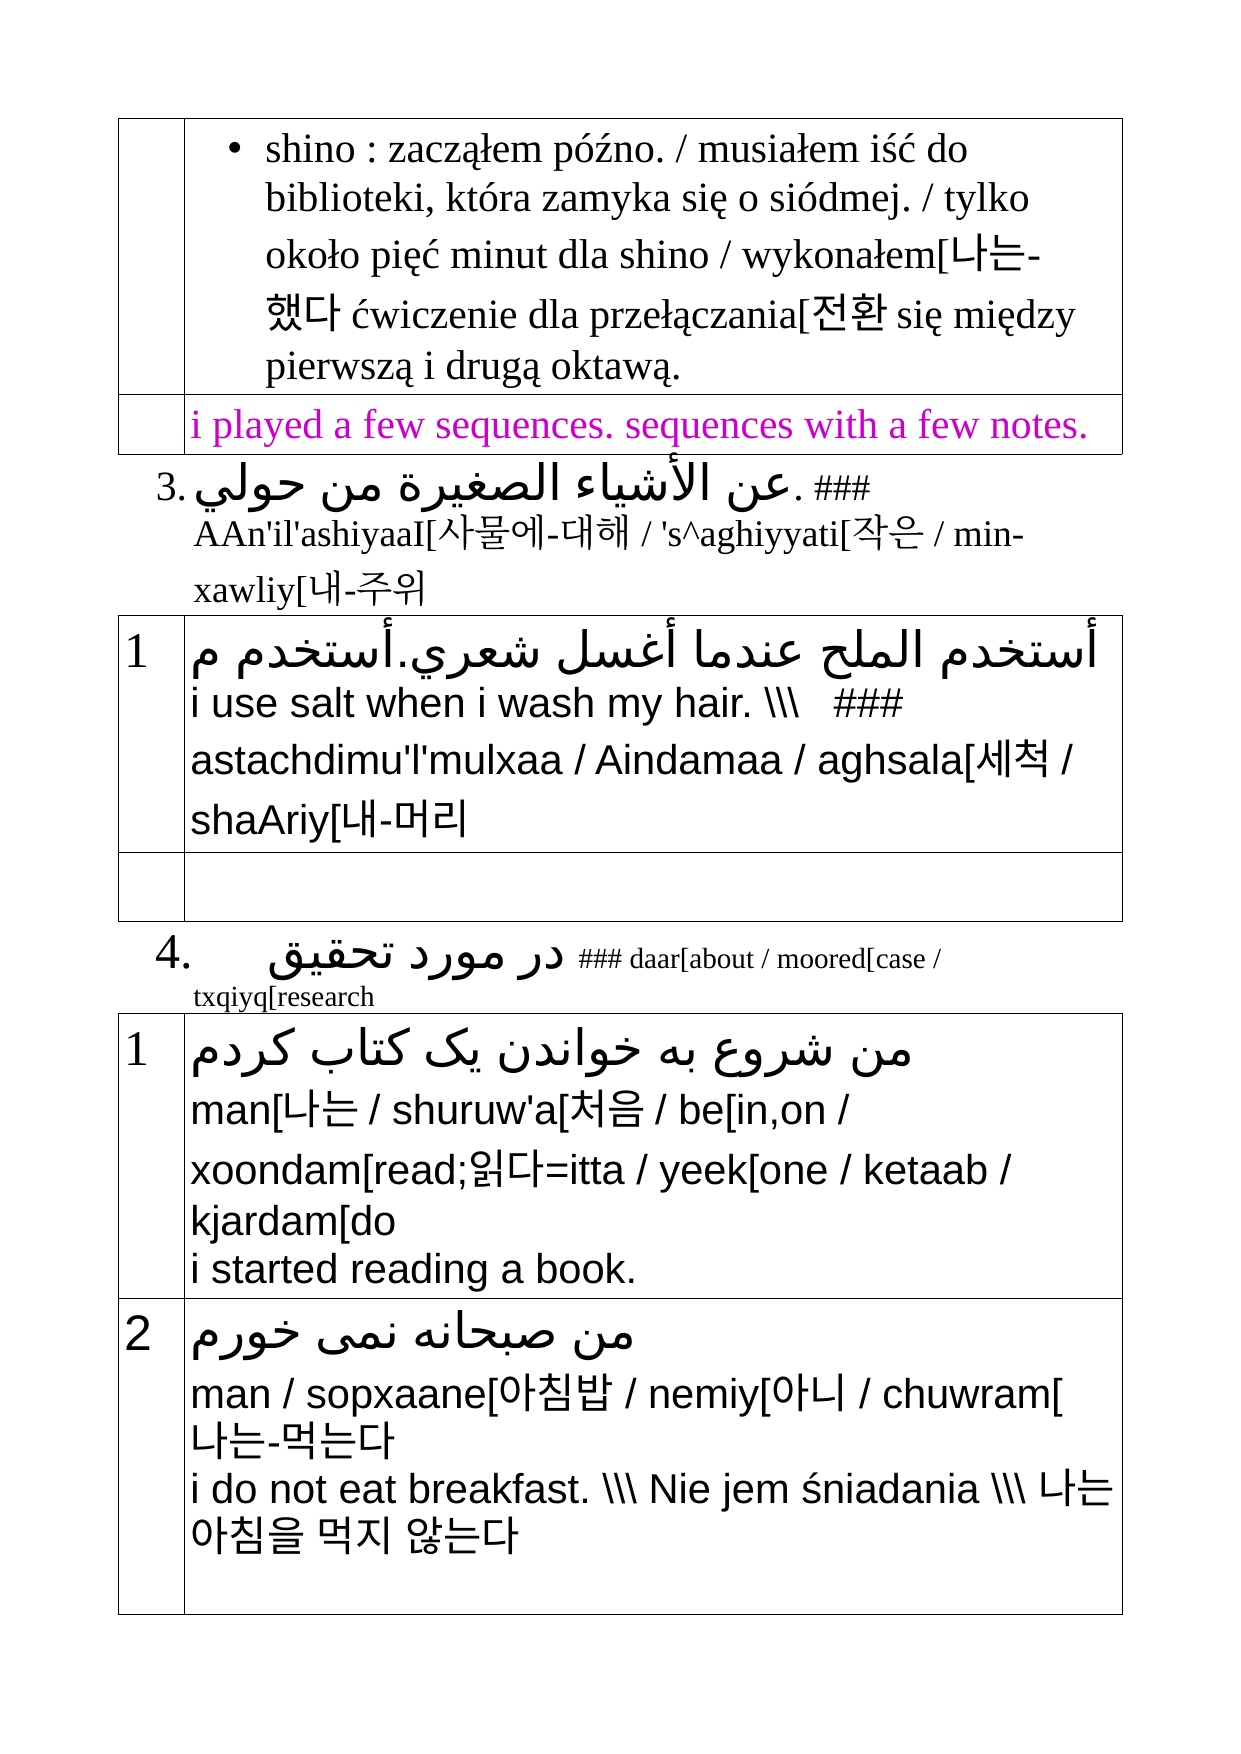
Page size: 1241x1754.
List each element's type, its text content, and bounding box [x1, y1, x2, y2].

list در مورد تحقیق ### daar[about / moored[case / txqiyq[research [156, 922, 1122, 1012]
table_header 1 [119, 616, 184, 852]
table_cell [119, 395, 184, 454]
table_header من شروع به خواندن یک کتاب کردم man[나는 / shuruw'a[처음 / be[in,on / xoondam[read;읽다=itta / yeek[one / ketaab / kjardam[do i started reading a book. [185, 1014, 1122, 1298]
table_header 1 [119, 1014, 184, 1298]
table_cell من صبحانه نمی خورم man / sopxaane[아침밥 / nemiy[아니 / chuwram[나는-먹는다 i do not eat breakfast. \\\ Nie jem śniadania \\\ 나는 아침을 먹지 않는다 [185, 1299, 1122, 1614]
table_header أستخدم الملح عندما أغسل شعري.أستخدم م i use salt when i wash my hair. \\\ ### astachdimu'l'mulxaa / Aindamaa / aghsala[세척 / shaAriy[내-머리 [185, 616, 1122, 852]
table_cell [185, 853, 1122, 921]
table_cell [119, 853, 184, 921]
list عن الأشياء الصغيرة من حولي. ### AAn'il'ashiyaaI[사물에-대해 / 's^aghiyyati[작은 / min-xawliy[내-주위 [156, 455, 1122, 615]
table_cell i played a few sequences. sequences with a few notes. [185, 395, 1122, 454]
table_header klarnet : zagrałem. ćwiczenia, nie. zagrałem sekwencję. kilka sekwencji. sekwencje z kilkom nutami. shaku : ćwiczenia dla dźwięków, tzw. "dai-kan"-u, to znaczy, dźwięków w trzeciej oktawie. / a także, ćwiczenia dla ćwierćnut. / z których dziur? to, dziur 3, 4 i 2. shino : zacząłem późno. / musiałem iść do biblioteki, która zamyka się o siódmej. / tylko około pięć minut dla shino / wykonałem[나는-했다 ćwiczenie dla przełączania[전환się między pierwszą i drugą oktawą. [185, 119, 1122, 394]
table_cell 2 [119, 1299, 184, 1614]
table_header [119, 119, 184, 394]
